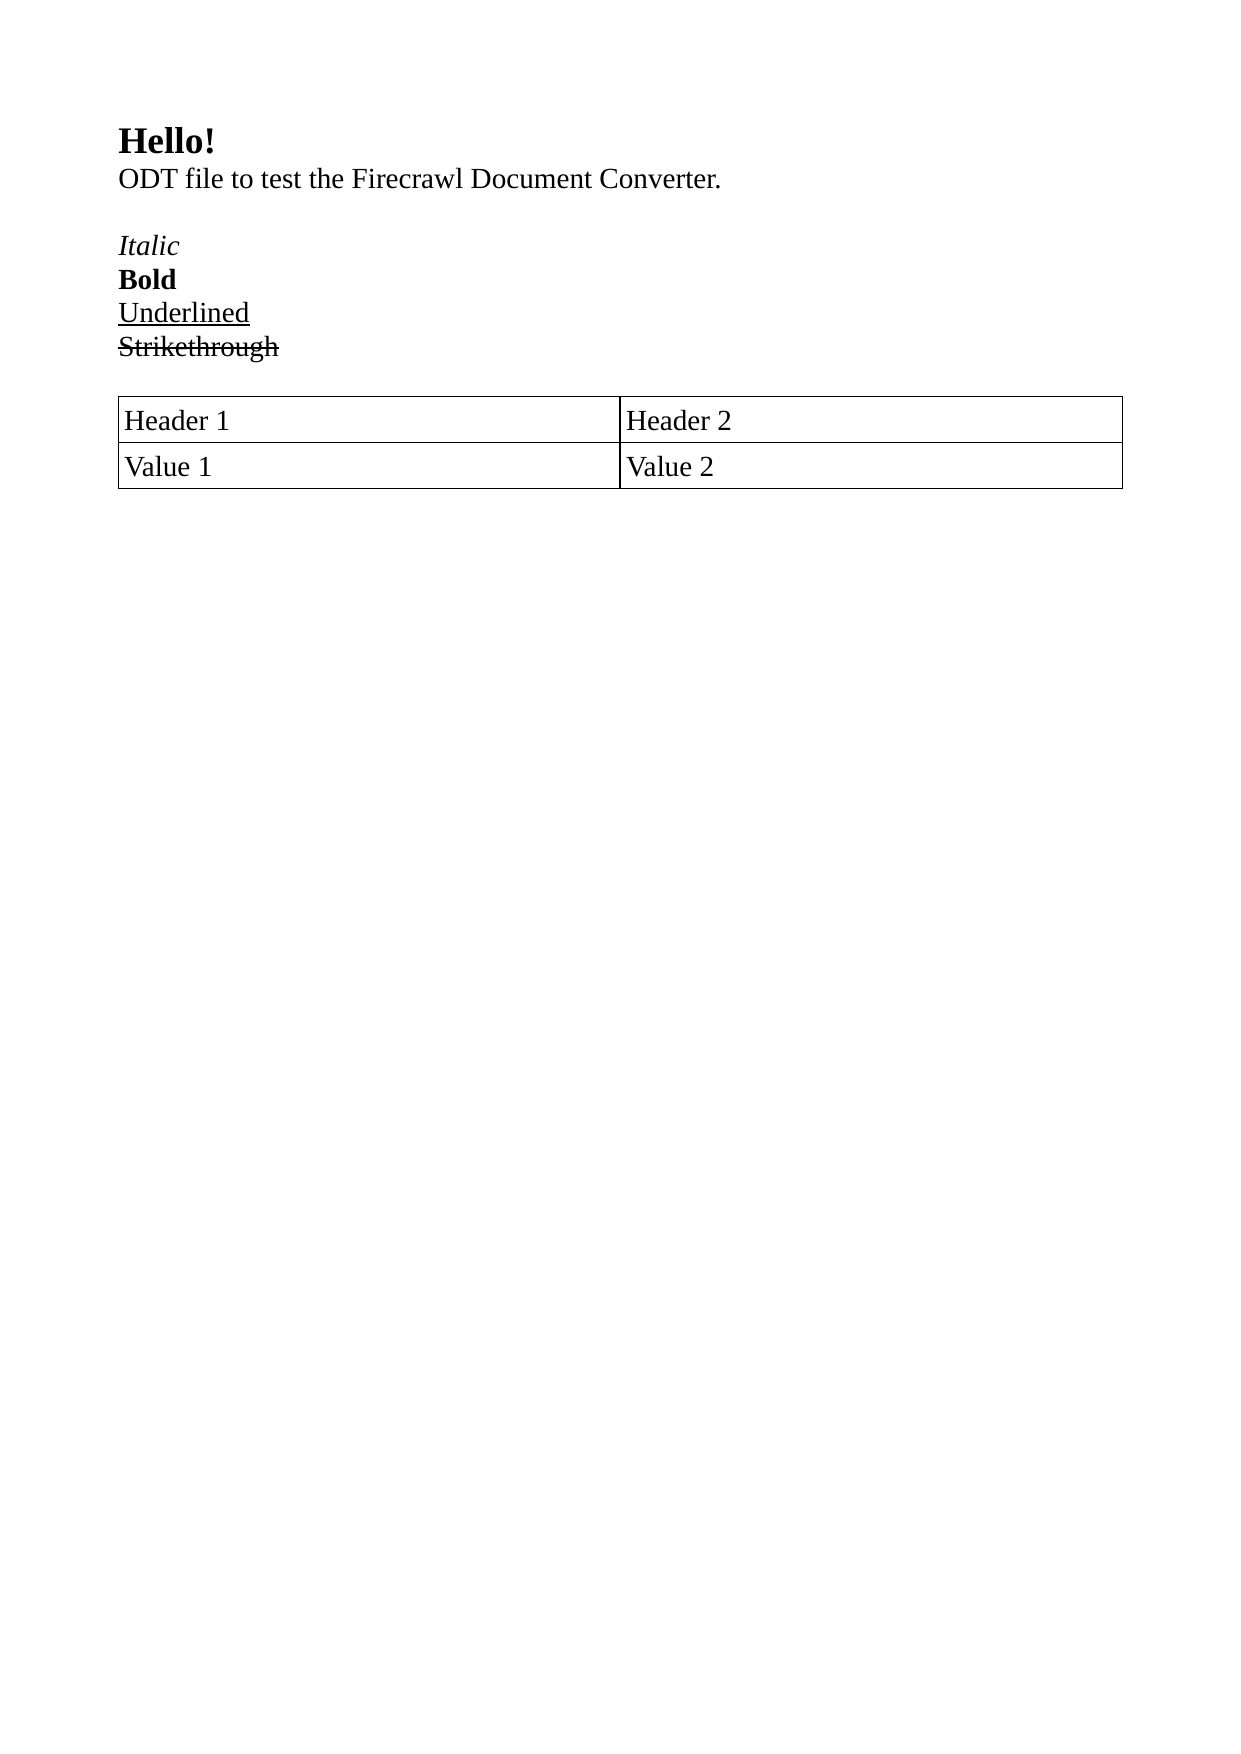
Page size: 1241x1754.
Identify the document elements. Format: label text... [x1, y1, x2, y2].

text Italic [118, 228, 1122, 262]
text ODT file to test the Firecrawl Document Converter. [118, 161, 1122, 195]
text Bold [118, 262, 1122, 295]
text Strikethrough [118, 329, 1122, 362]
text Hello! [118, 118, 1122, 161]
text Underlined [118, 295, 1122, 329]
table_cell Value 1 [119, 443, 619, 488]
table_header Header 2 [621, 397, 1122, 442]
table_header Header 1 [119, 397, 619, 442]
table_cell Value 2 [621, 443, 1122, 488]
